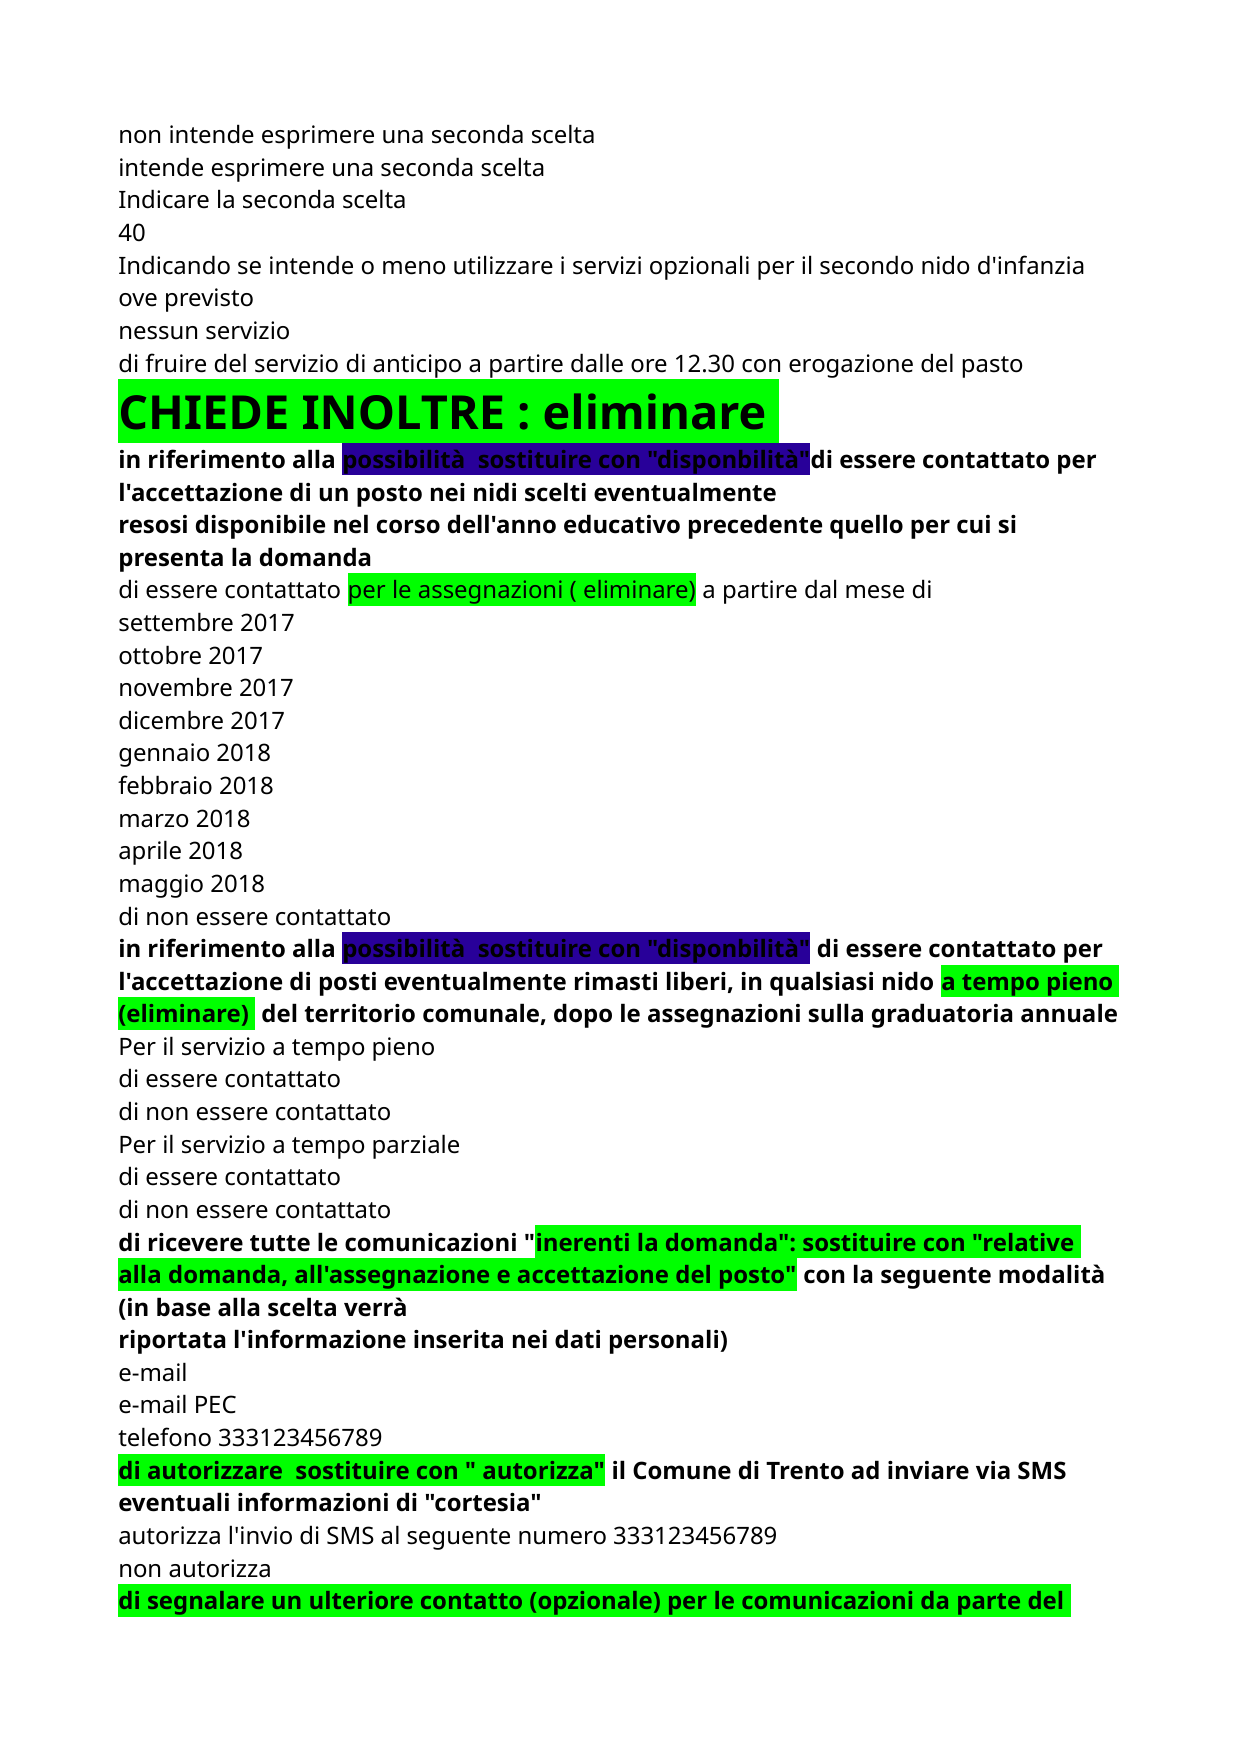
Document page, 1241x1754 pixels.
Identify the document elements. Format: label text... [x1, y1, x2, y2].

text resosi disponibile nel corso dell'anno educativo precedente quello per cui si presenta la domanda [118, 508, 1122, 573]
text intende esprimere una seconda scelta [118, 151, 1122, 183]
text di essere contattato [118, 1160, 1122, 1193]
text 40 [118, 216, 1122, 248]
text di non essere contattato [118, 1095, 1122, 1127]
text e-mail [118, 1356, 1122, 1388]
text Per il servizio a tempo parziale [118, 1127, 1122, 1160]
text ottobre 2017 [118, 638, 1122, 671]
text dicembre 2017 [118, 704, 1122, 736]
text di essere contattato [118, 1062, 1122, 1095]
text di essere contattato per le assegnazioni ( eliminare) a partire dal mese di [118, 573, 1122, 606]
text di segnalare un ulteriore contatto (opzionale) per le comunicazioni da parte del [118, 1584, 1122, 1617]
text nessun servizio [118, 314, 1122, 346]
text e-mail PEC [118, 1388, 1122, 1421]
text novembre 2017 [118, 671, 1122, 704]
text gennaio 2018 [118, 736, 1122, 769]
text CHIEDE INOLTRE : eliminare [118, 379, 1122, 443]
text Indicare la seconda scelta [118, 183, 1122, 216]
text di non essere contattato [118, 899, 1122, 932]
text febbraio 2018 [118, 769, 1122, 801]
text di fruire del servizio di anticipo a partire dalle ore 12.30 con erogazione del pasto [118, 346, 1122, 379]
text aprile 2018 [118, 834, 1122, 867]
text non intende esprimere una seconda scelta [118, 118, 1122, 151]
text di non essere contattato [118, 1193, 1122, 1225]
text autorizza l'invio di SMS al seguente numero 333123456789 [118, 1519, 1122, 1551]
text Per il servizio a tempo pieno [118, 1030, 1122, 1062]
text maggio 2018 [118, 867, 1122, 899]
text marzo 2018 [118, 801, 1122, 834]
text telefono 333123456789 [118, 1421, 1122, 1453]
text in riferimento alla possibilità sostituire con "disponbilità" di essere contattato per l'accettazione di posti eventualmente rimasti liberi, in qualsiasi nido a tempo pieno (eliminare) del territorio comunale, dopo le assegnazioni sulla graduatoria annuale [118, 932, 1122, 1030]
text settembre 2017 [118, 606, 1122, 638]
text di ricevere tutte le comunicazioni "inerenti la domanda": sostituire con "relative alla domanda, all'assegnazione e accettazione del posto" con la seguente modalità (in base alla scelta verrà [118, 1225, 1122, 1323]
text Indicando se intende o meno utilizzare i servizi opzionali per il secondo nido d'infanzia ove previsto [118, 248, 1122, 314]
text riportata l'informazione inserita nei dati personali) [118, 1323, 1122, 1356]
text non autorizza [118, 1551, 1122, 1584]
text in riferimento alla possibilità sostituire con "disponbilità"di essere contattato per l'accettazione di un posto nei nidi scelti eventualmente [118, 443, 1122, 508]
text di autorizzare sostituire con " autorizza" il Comune di Trento ad inviare via SMS eventuali informazioni di "cortesia" [118, 1453, 1122, 1519]
